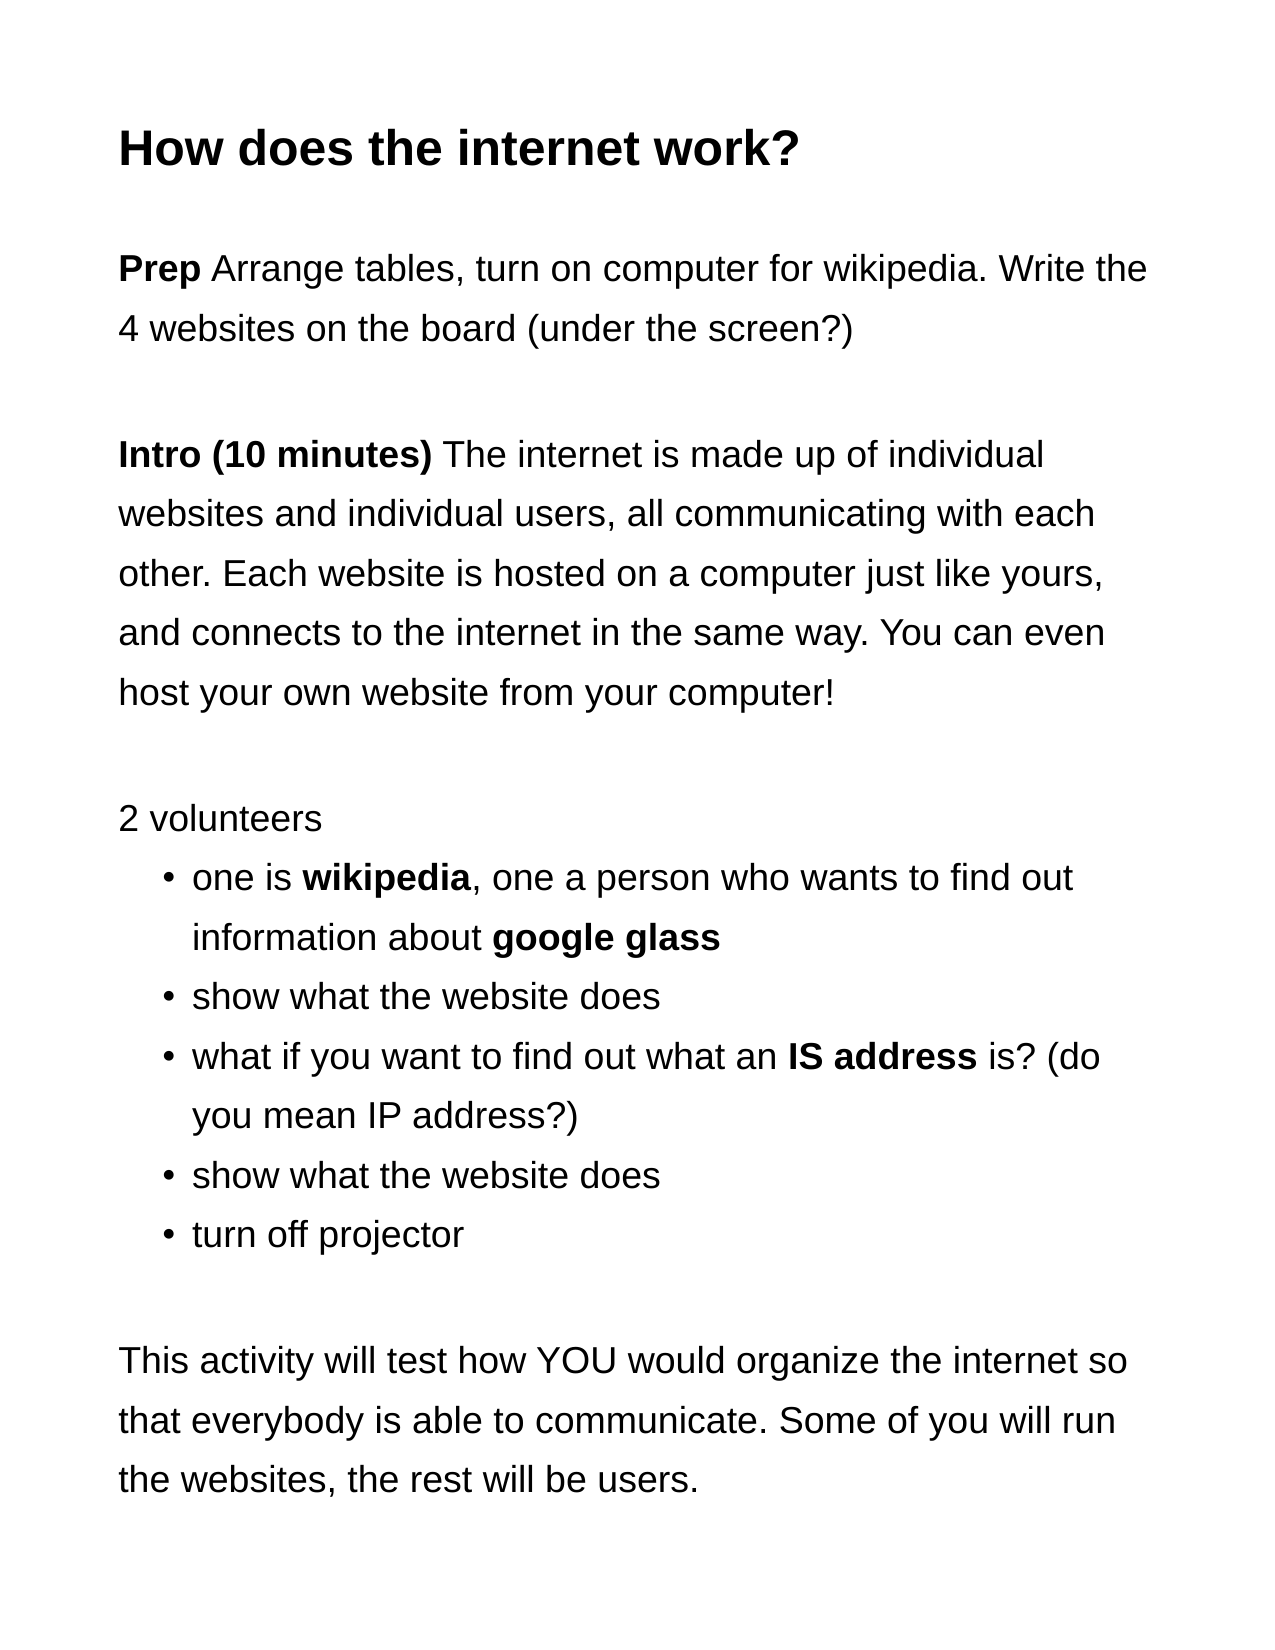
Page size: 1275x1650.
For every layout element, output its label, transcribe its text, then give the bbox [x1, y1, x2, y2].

text This activity will test how YOU would organize the internet so that everybody is able to communicate. Some of you will run the websites, the rest will be users. [118, 1338, 1157, 1500]
text 2 volunteers [118, 796, 1157, 839]
list what if you want to find out what an IS address is? (do you mean IP address?) [162, 1034, 1157, 1137]
text Intro (10 minutes) The internet is made up of individual websites and individual users, all communicating with each other. Each website is hosted on a computer just like yours, and connects to the internet in the same way. You can even host your own website from your computer! [118, 432, 1157, 713]
list show what the website does [162, 974, 1157, 1017]
text How does the internet work? [118, 118, 1157, 176]
list one is wikipedia, one a person who wants to find out information about google glass [162, 855, 1157, 958]
text Prep Arrange tables, turn on computer for wikipedia. Write the 4 websites on the board (under the screen?) [118, 246, 1157, 349]
list turn off projector [162, 1212, 1157, 1256]
list show what the website does [162, 1153, 1157, 1196]
